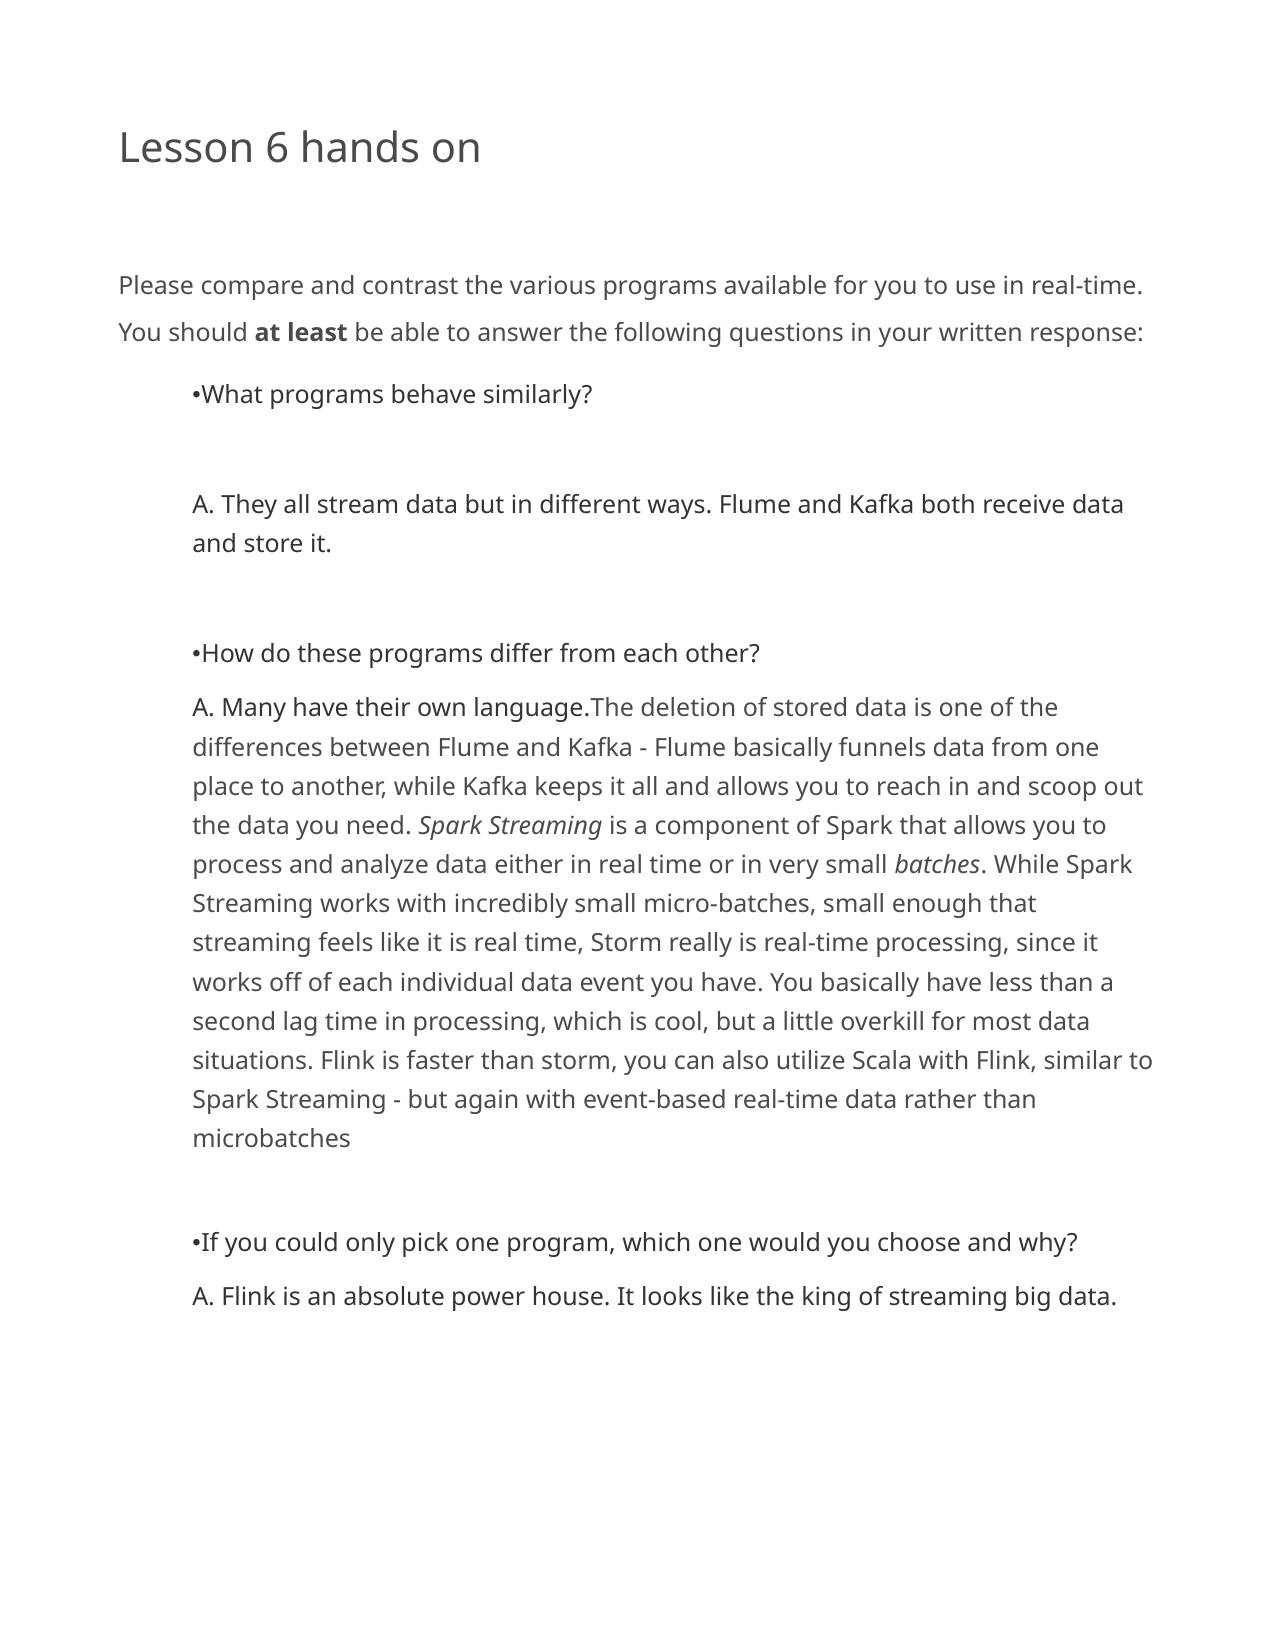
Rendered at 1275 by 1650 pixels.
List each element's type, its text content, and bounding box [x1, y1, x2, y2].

list If you could only pick one program, which one would you choose and why? [118, 1224, 1157, 1258]
list A. Many have their own language.The deletion of stored data is one of the differences between Flume and Kafka - Flume basically funnels data from one place to another, while Kafka keeps it all and allows you to reach in and scoop out the data you need. Spark Streaming is a component of Spark that allows you to process and analyze data either in real time or in very small batches. While Spark Streaming works with incredibly small micro-batches, small enough that streaming feels like it is real time, Storm really is real-time processing, since it works off of each individual data event you have. You basically have less than a second lag time in processing, which is cool, but a little overkill for most data situations. Flink is faster than storm, you can also utilize Scala with Flink, similar to Spark Streaming - but again with event-based real-time data rather than microbatches [118, 690, 1157, 1155]
list A. Flink is an absolute power house. It looks like the king of streaming big data. [118, 1279, 1157, 1313]
text Please compare and contrast the various programs available for you to use in real-time. You should at least be able to answer the following questions in your written response: [118, 267, 1157, 348]
text Lesson 6 hands on [118, 118, 1157, 175]
list How do these programs differ from each other? [118, 635, 1157, 669]
list A. They all stream data but in different ways. Flume and Kafka both receive data and store it. [118, 486, 1157, 560]
list What programs behave similarly? [118, 377, 1157, 411]
